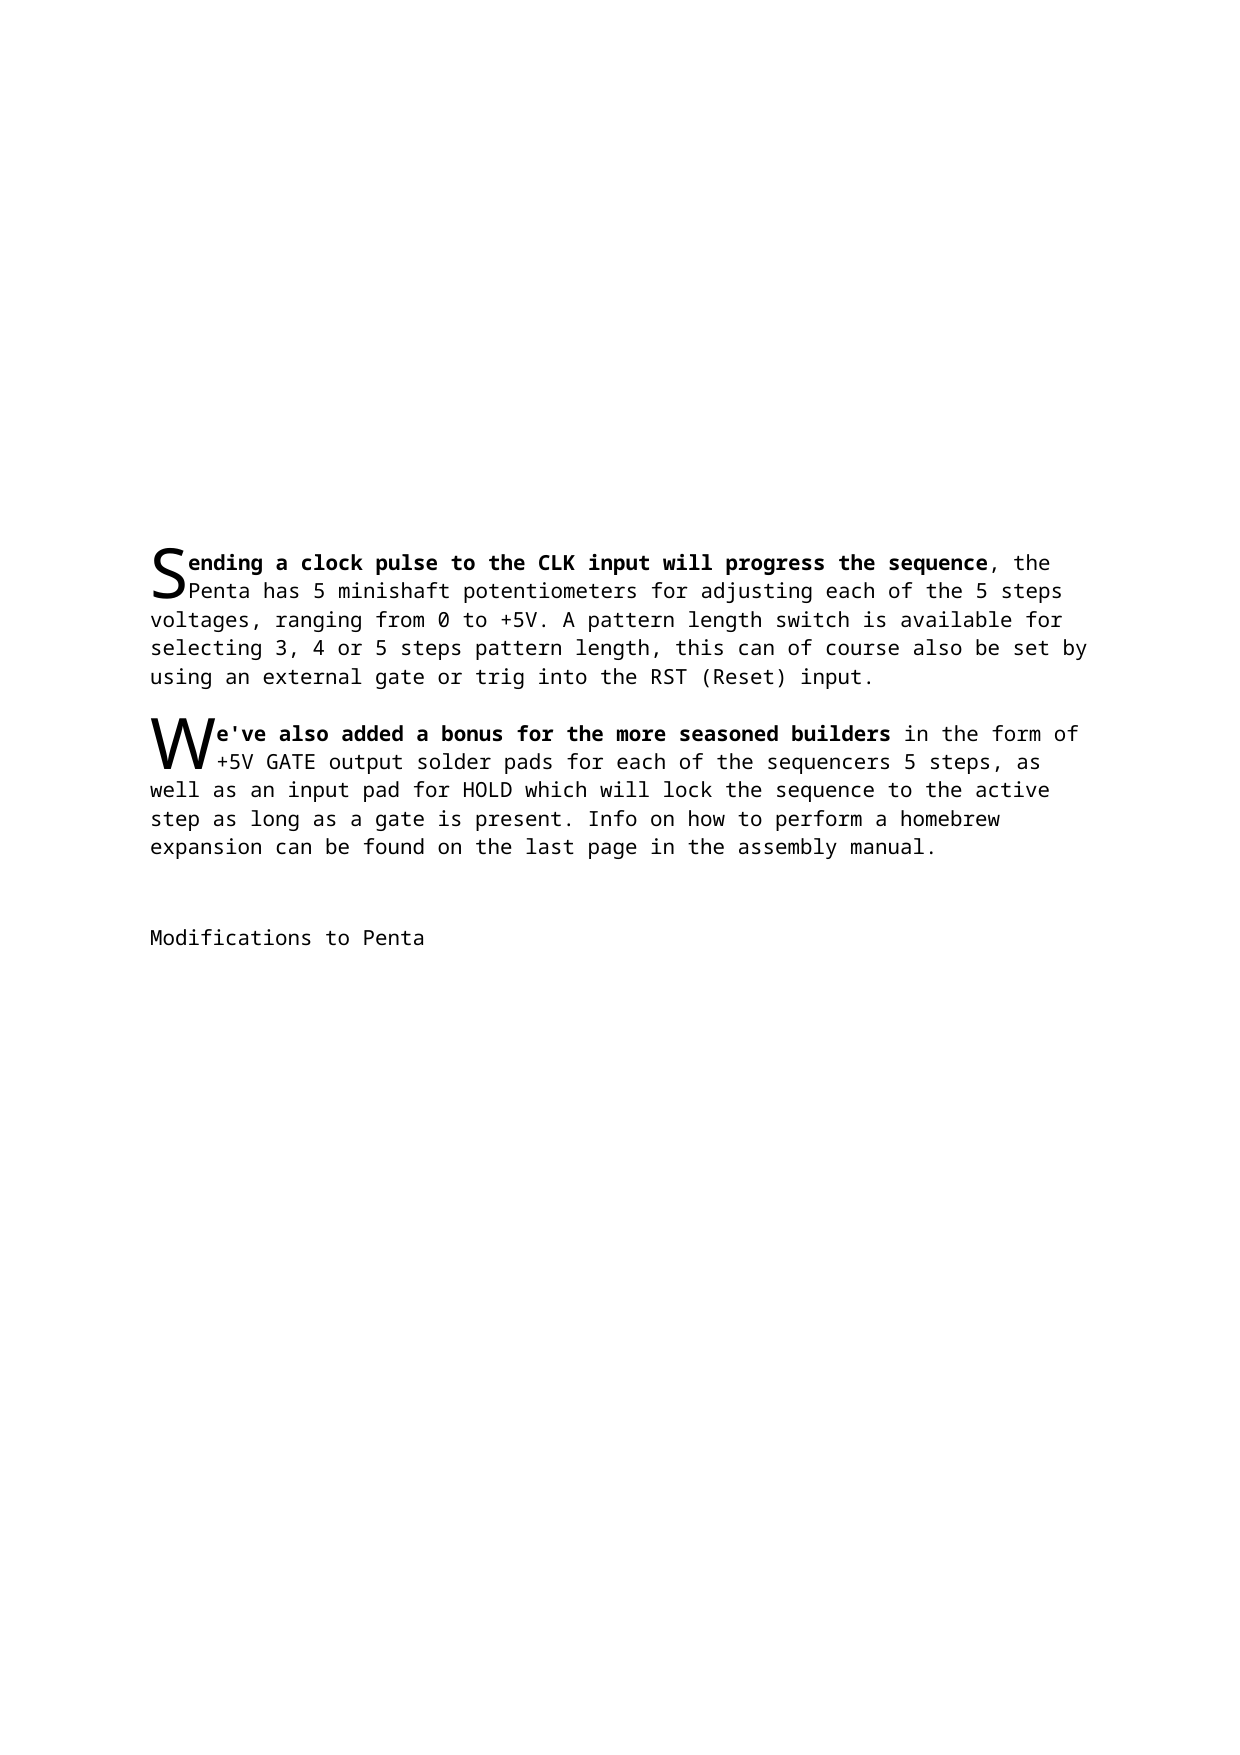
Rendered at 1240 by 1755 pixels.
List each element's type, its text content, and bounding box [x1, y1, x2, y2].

text Modifications to Penta [150, 923, 1089, 952]
text Sending a clock pulse to the CLK input will progress the sequence, the Penta has 5 minishaft potentiometers for adjusting each of the 5 steps voltages, ranging from 0 to +5V. A pattern length switch is available for selecting 3, 4 or 5 steps pattern length, this can of course also be set by using an external gate or trig into the RST (Reset) input. [150, 548, 1089, 690]
text We've also added a bonus for the more seasoned builders in the form of +5V GATE output solder pads for each of the sequencers 5 steps, as well as an input pad for HOLD which will lock the sequence to the active step as long as a gate is present. Info on how to perform a homebrew expansion can be found on the last page in the assembly manual. [150, 719, 1089, 861]
